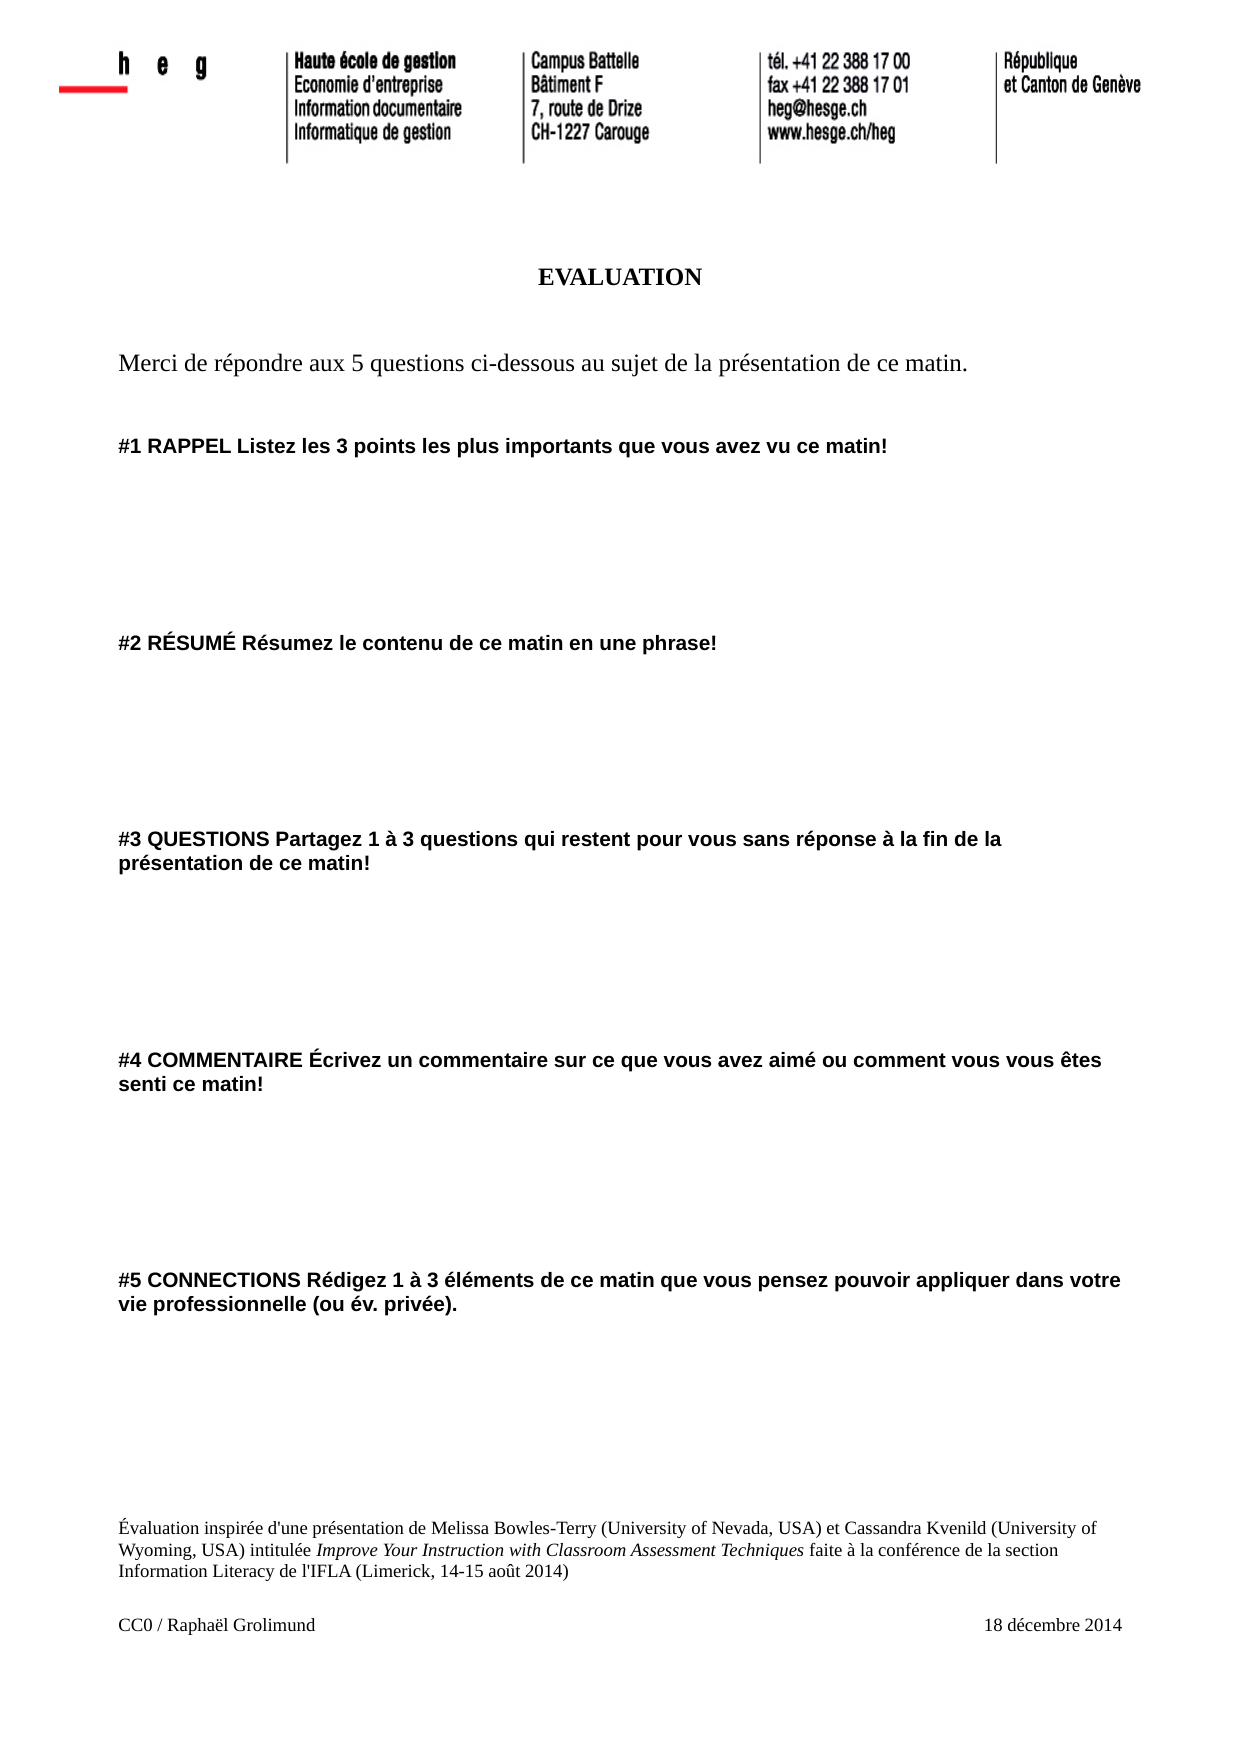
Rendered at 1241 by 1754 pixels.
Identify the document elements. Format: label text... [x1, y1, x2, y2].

text #1 RAPPEL Listez les 3 points les plus importants que vous avez vu ce matin! [118, 434, 1122, 458]
text #3 QUESTIONS Partagez 1 à 3 questions qui restent pour vous sans réponse à la fin de la présentation de ce matin! [118, 827, 1122, 875]
text Évaluation inspirée d'une présentation de Melissa Bowles-Terry (University of Nevada, USA) et Cassandra Kvenild (University of Wyoming, USA) intitulée Improve Your Instruction with Classroom Assessment Techniques faite à la conférence de la section Information Literacy de l'IFLA (Limerick, 14-15 août 2014) [118, 1517, 1122, 1582]
picture [0, 0, 1241, 208]
text EVALUATION [118, 262, 1122, 291]
text #4 COMMENTAIRE Écrivez un commentaire sur ce que vous avez aimé ou comment vous vous êtes senti ce matin! [118, 1048, 1122, 1096]
text Merci de répondre aux 5 questions ci-dessous au sujet de la présentation de ce matin. [118, 348, 1122, 377]
text #5 CONNECTIONS Rédigez 1 à 3 éléments de ce matin que vous pensez pouvoir appliquer dans votre vie professionnelle (ou év. privée). [118, 1268, 1122, 1316]
text #2 RÉSUMÉ Résumez le contenu de ce matin en une phrase! [118, 631, 1122, 655]
